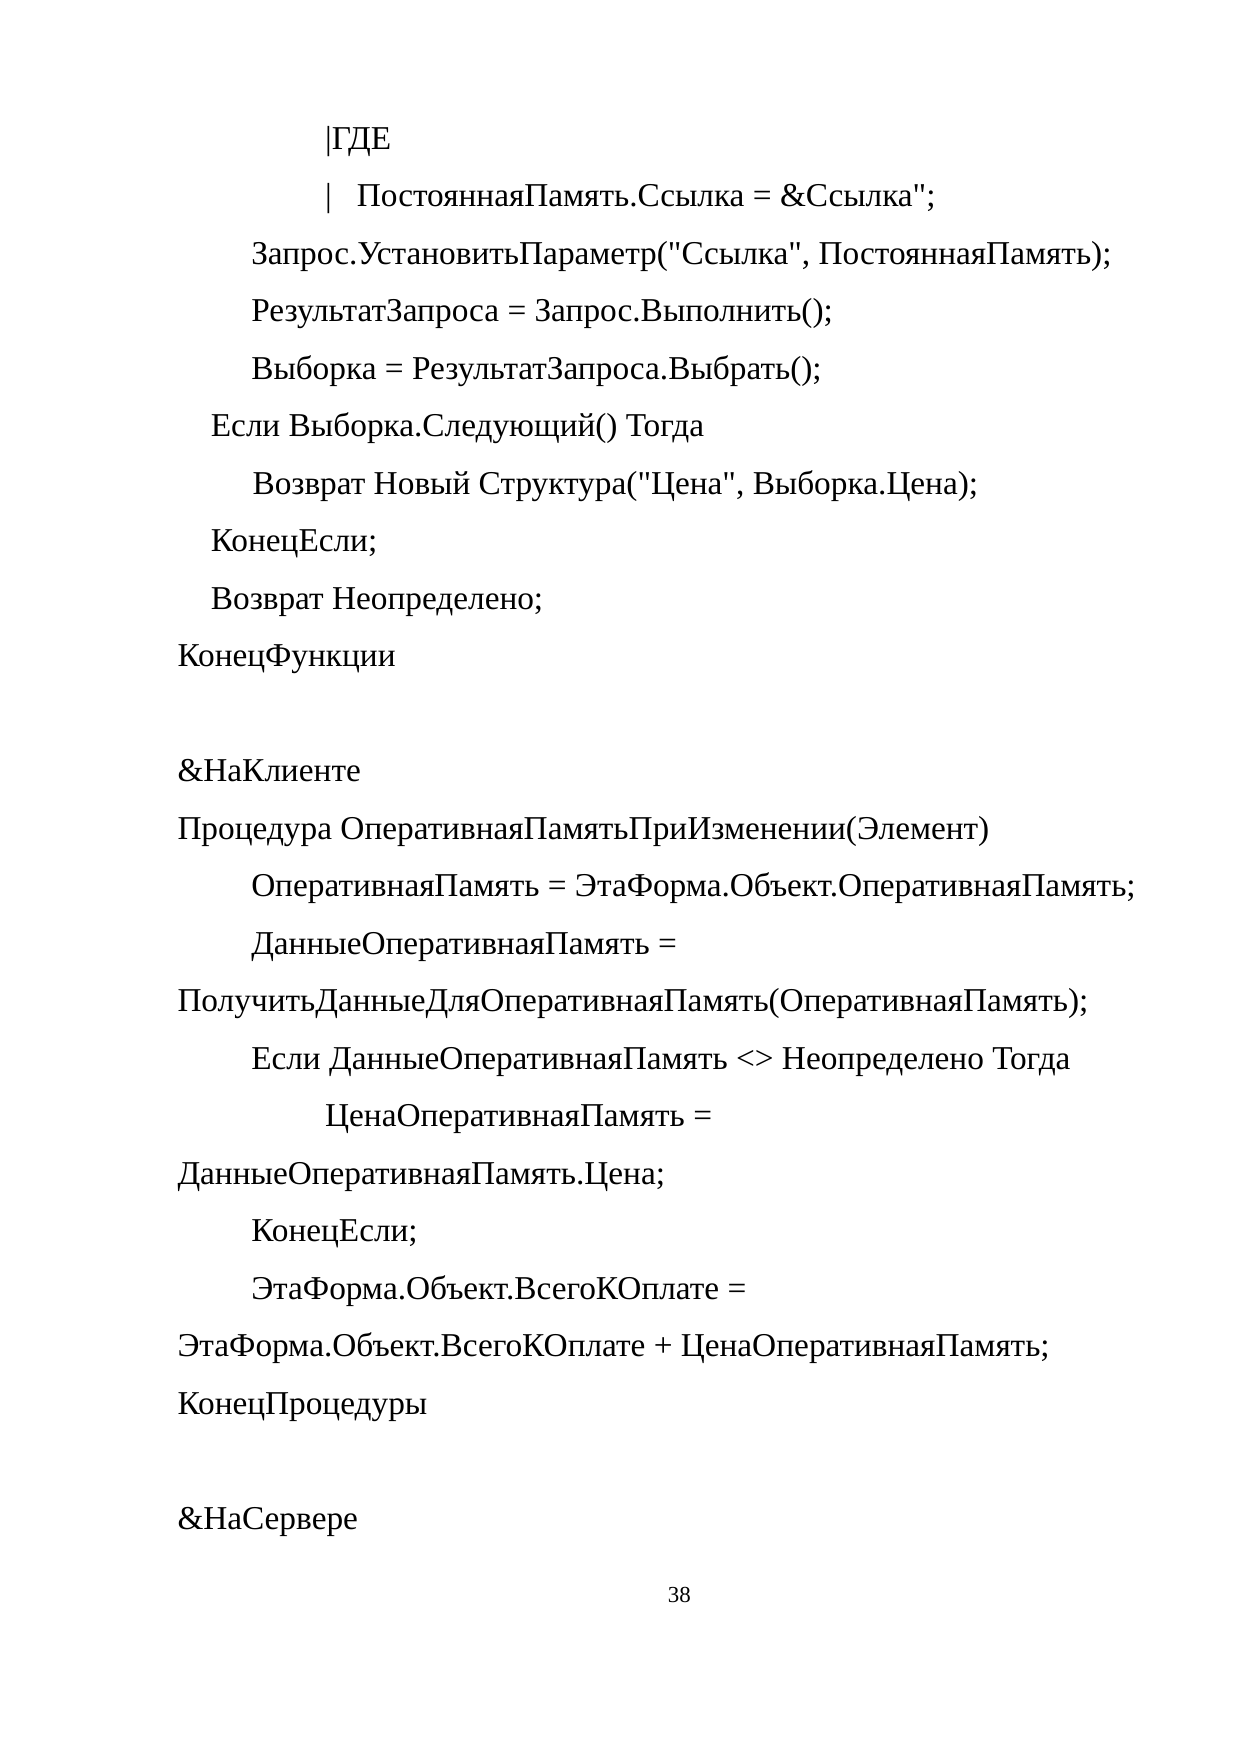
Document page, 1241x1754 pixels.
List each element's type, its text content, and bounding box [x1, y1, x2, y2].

subtitle ЦенаОперативнаяПамять = ДанныеОперативнаяПамять.Цена; [177, 1096, 1152, 1191]
subtitle Процедура ОперативнаяПамятьПриИзменении(Элемент) [177, 808, 1152, 846]
subtitle ДанныеОперативнаяПамять = ПолучитьДанныеДляОперативнаяПамять(ОперативнаяПамять); [177, 923, 1152, 1019]
subtitle РезультатЗапроса = Запрос.Выполнить(); [177, 291, 1152, 329]
subtitle | ПостояннаяПамять.Ссылка = &Ссылка"; [177, 176, 1152, 214]
subtitle |ГДЕ [177, 118, 1152, 156]
subtitle &НаКлиенте [177, 751, 1152, 789]
subtitle Возврат Неопределено; [177, 578, 1152, 616]
subtitle Возврат Новый Структура("Цена", Выборка.Цена); [177, 463, 1152, 501]
subtitle Если ДанныеОперативнаяПамять <> Неопределено Тогда [177, 1038, 1152, 1076]
subtitle КонецЕсли; [177, 521, 1152, 559]
subtitle КонецПроцедуры [177, 1383, 1152, 1421]
subtitle КонецФункции [177, 636, 1152, 674]
subtitle Запрос.УстановитьПараметр("Ссылка", ПостояннаяПамять); [177, 233, 1152, 271]
subtitle Если Выборка.Следующий() Тогда [177, 406, 1152, 444]
subtitle &НаСервере [177, 1498, 1152, 1536]
subtitle Выборка = РезультатЗапроса.Выбрать(); [177, 348, 1152, 386]
subtitle ЭтаФорма.Объект.ВсегоКОплате = ЭтаФорма.Объект.ВсегоКОплате + ЦенаОперативнаяПамять; [177, 1268, 1152, 1364]
subtitle КонецЕсли; [177, 1211, 1152, 1249]
subtitle ОперативнаяПамять = ЭтаФорма.Объект.ОперативнаяПамять; [177, 866, 1152, 904]
